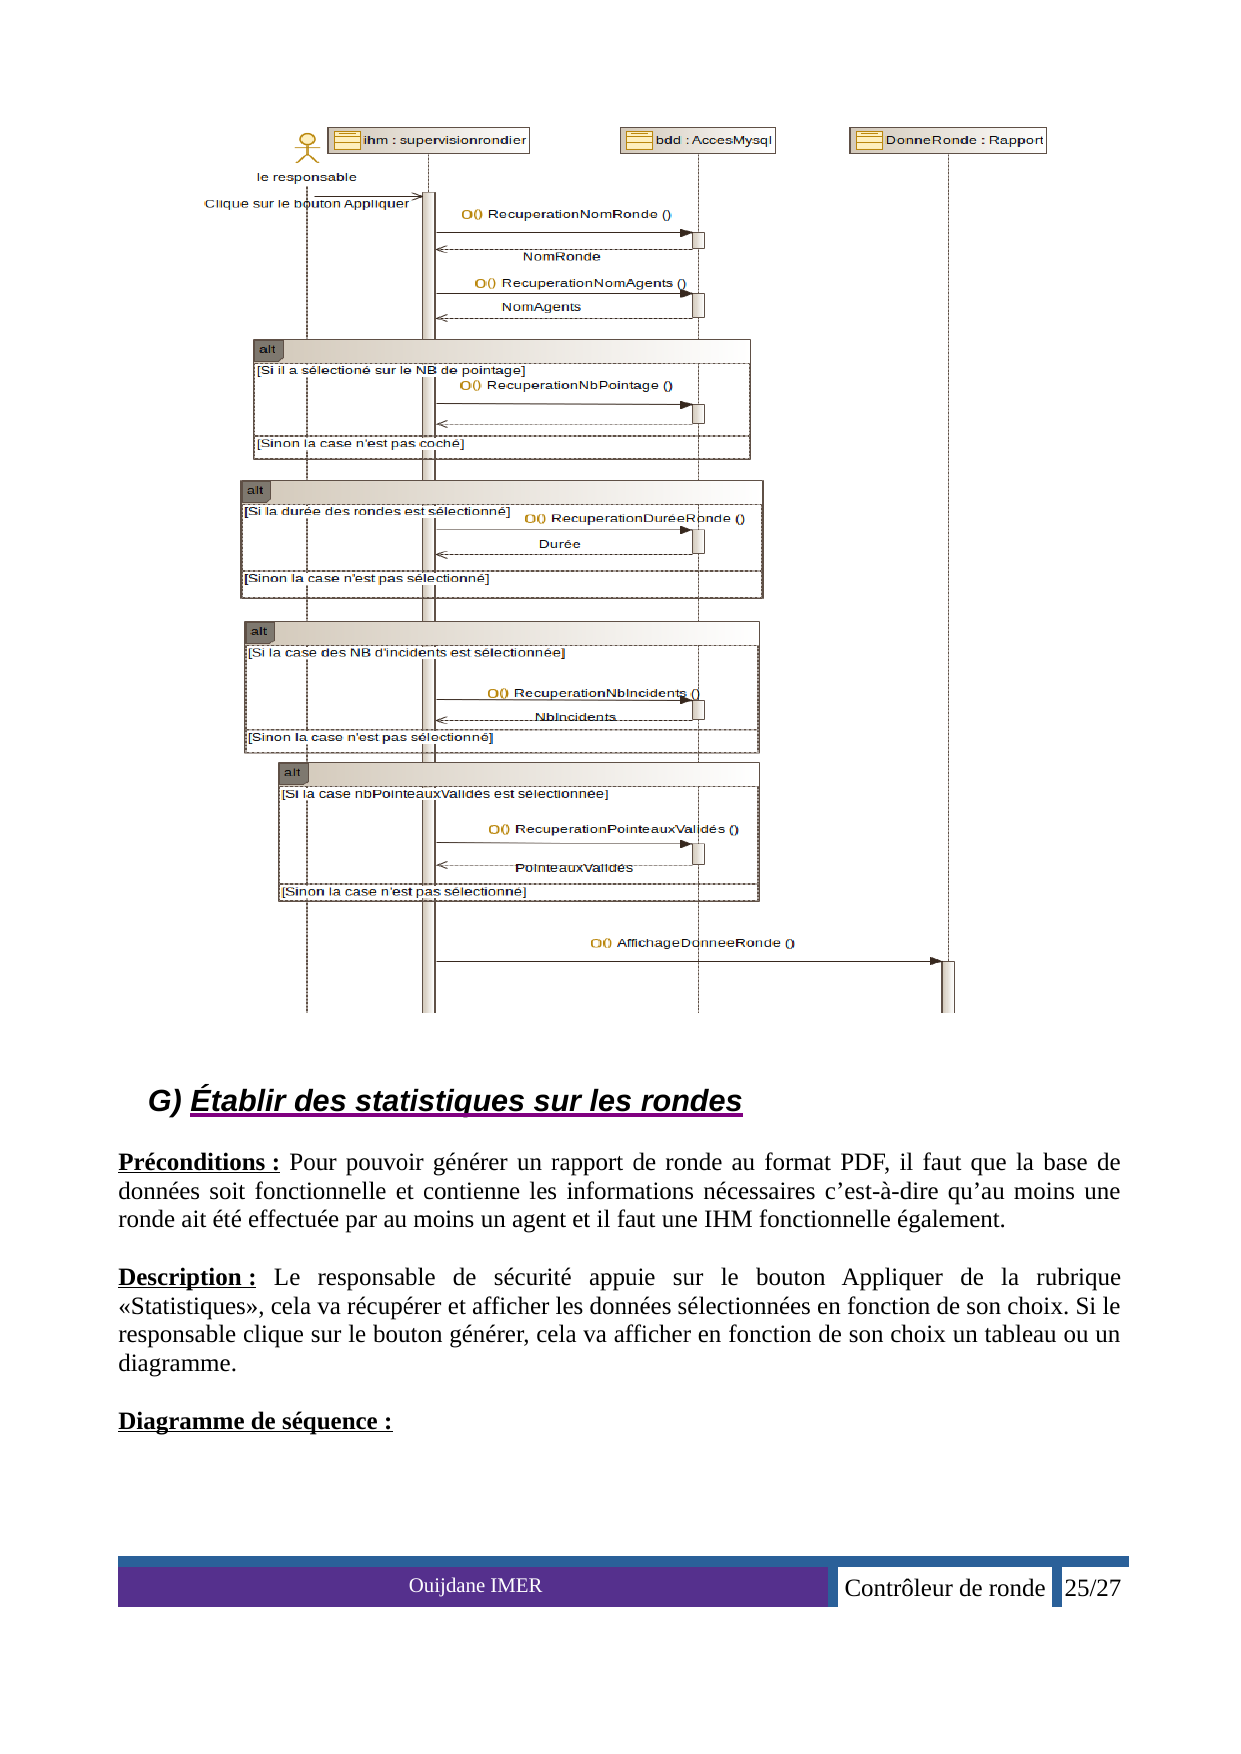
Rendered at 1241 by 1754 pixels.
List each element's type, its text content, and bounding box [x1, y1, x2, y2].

text Diagramme de séquence : [118, 1406, 1122, 1434]
picture [180, 118, 1060, 1013]
subtitle Établir des statistiques sur les rondes [118, 1083, 1122, 1118]
text Description : Le responsable de sécurité appuie sur le bouton Appliquer de la rubrique «Statistiques», cela va récupérer et afficher les données sélectionnées en fonction de son choix. Si le responsable clique sur le bouton générer, cela va afficher en fonction de son choix un tableau ou un diagramme. [118, 1262, 1122, 1377]
text Préconditions : Pour pouvoir générer un rapport de ronde au format PDF, il faut que la base de données soit fonctionnelle et contienne les informations nécessaires c’est-à-dire qu’au moins une ronde ait été effectuée par au moins un agent et il faut une IHM fonctionnelle également. [118, 1147, 1122, 1233]
